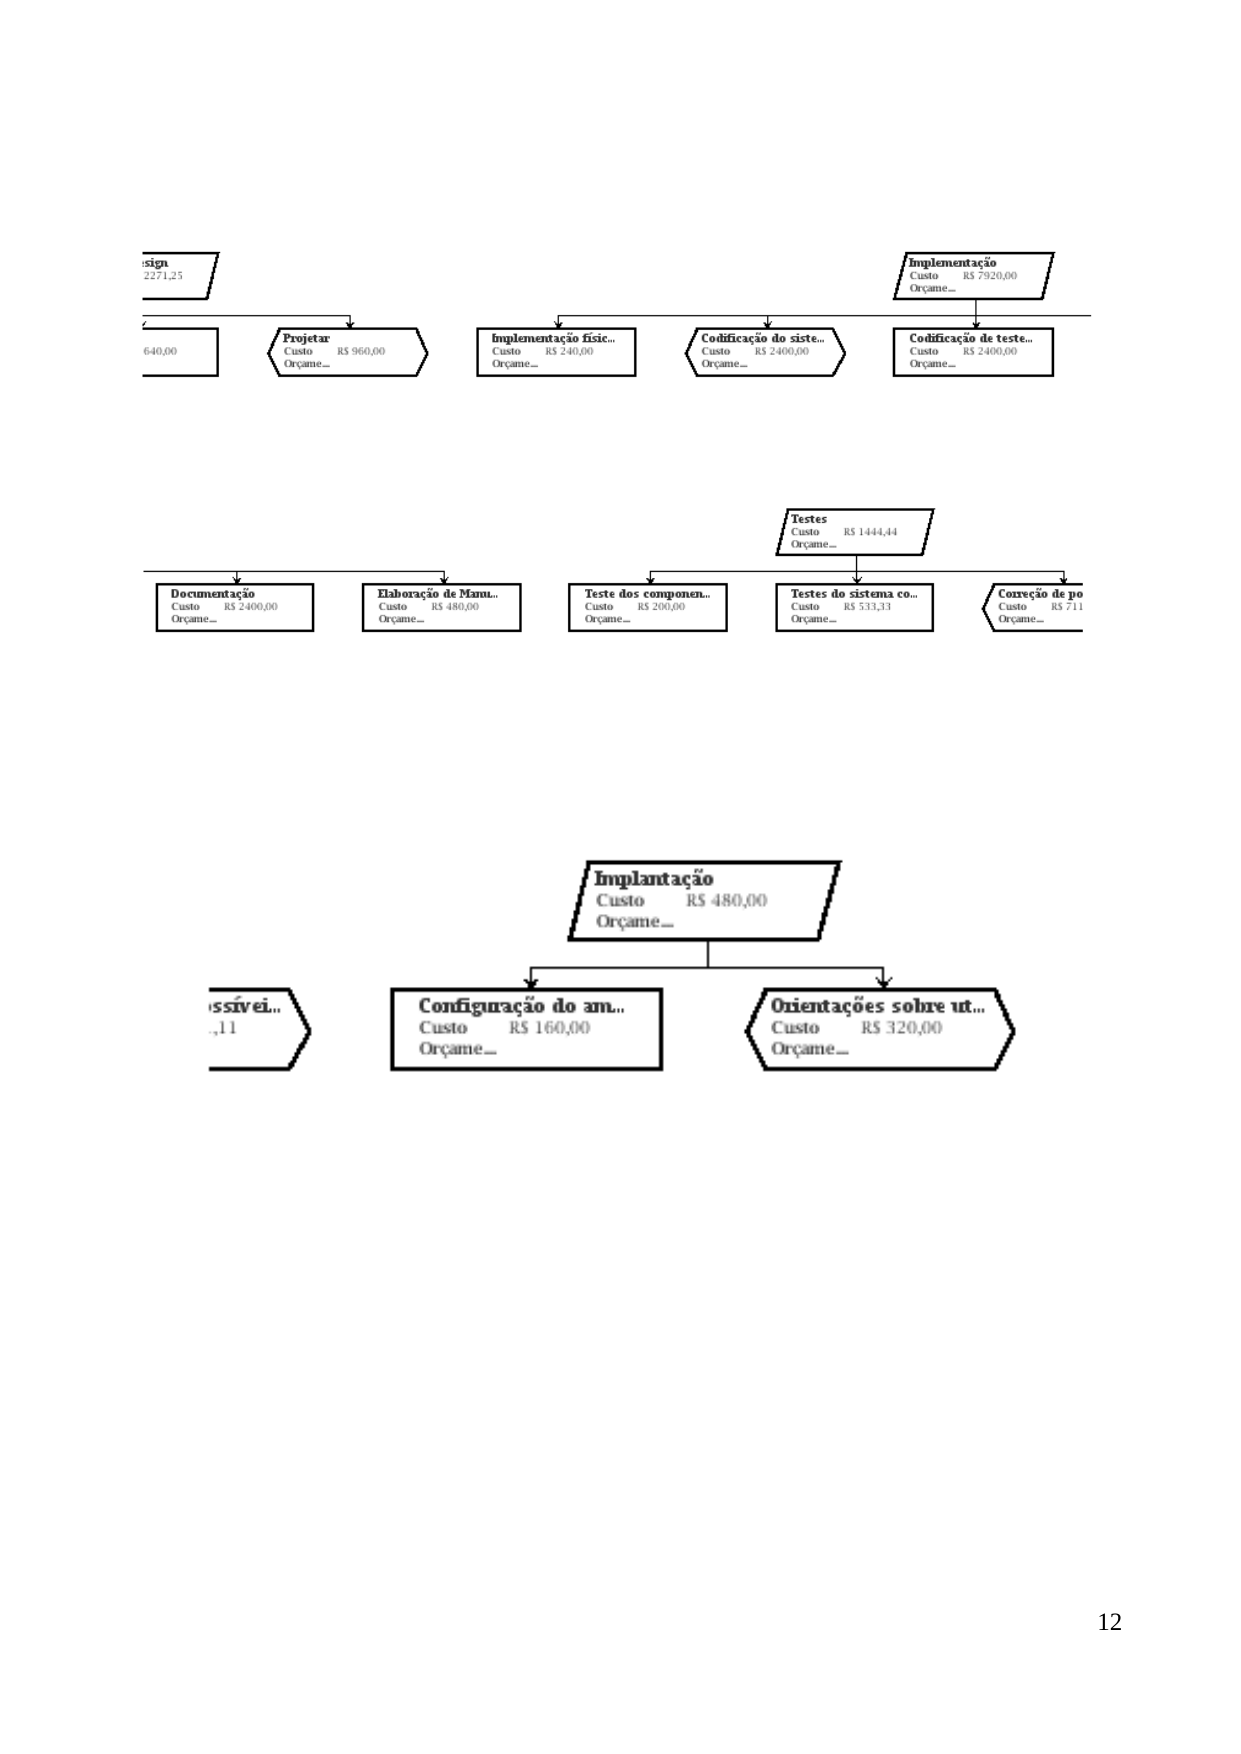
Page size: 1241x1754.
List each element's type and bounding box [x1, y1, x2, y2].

picture [118, 479, 1122, 702]
picture [118, 200, 1122, 439]
picture [145, 742, 1095, 1226]
